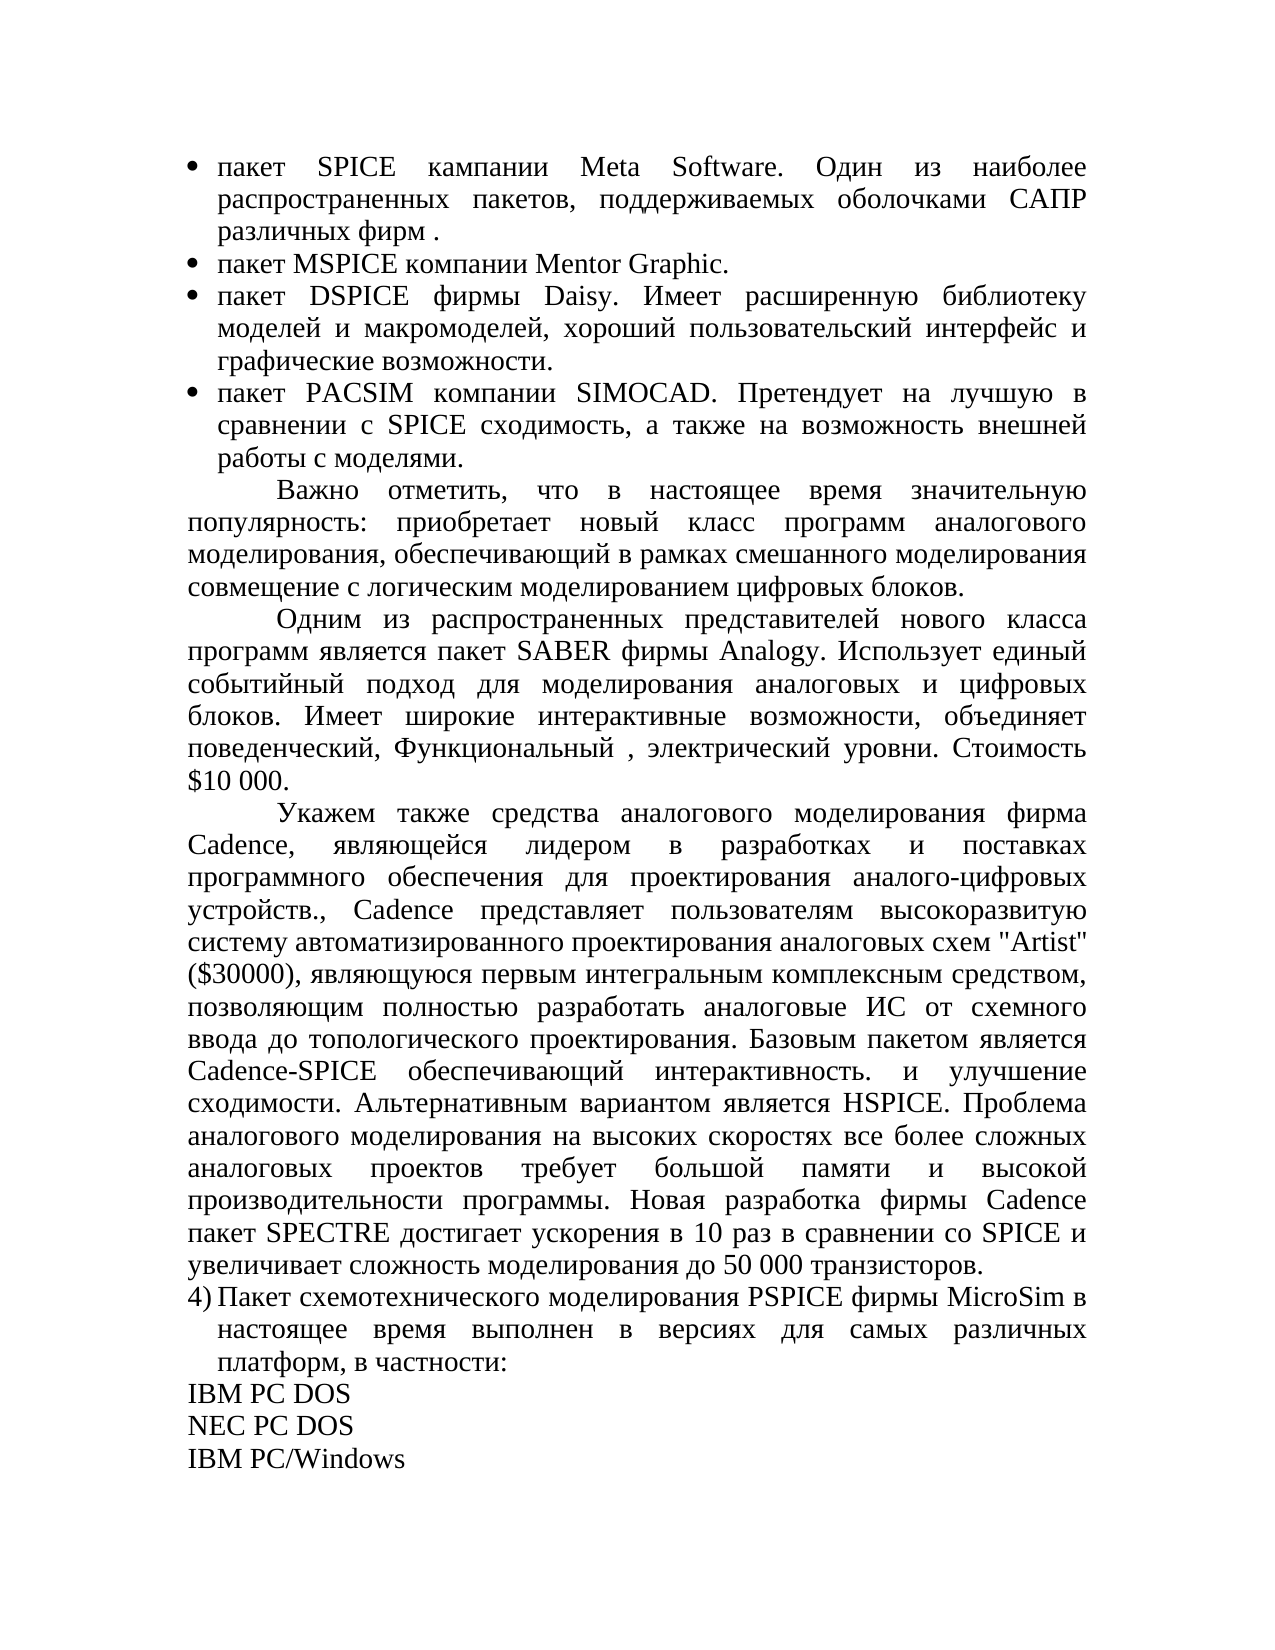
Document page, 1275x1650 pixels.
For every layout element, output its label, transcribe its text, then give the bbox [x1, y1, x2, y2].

list пакет MSPICE компании Mentor Graphic. [187, 247, 1087, 279]
text Укажем также средства аналогового моделирования фирма Cadence, являющейся лидером в разработках и поставках программного обеспечения для проектирования аналого-цифровых устройств., Cadence представляет пользователям высокоразвитую систему автоматизированного проектирования аналоговых схем "Artist'' ($30000), являющуюся первым интегральным комплексным средством, позволяющим полностью разработать аналоговые ИС от схемного ввода до топологического проектирования. Базовым пакетом является Cadence-SPICE обеспечивающий интерактивность. и улучшение сходимости. Альтернативным вариантом является HSPICE. Проблема аналогового моделирования на высоких скоростях все более сложных аналоговых проектов требует большой памяти и высокой производительности программы. Новая разработка фирмы Cadence пакет SPECTRE достигает ускорения в 10 раз в сравнении со SPICE и увеличивает сложность моделирования до 50 000 транзисторов. [187, 796, 1087, 1281]
list Пакет схемотехнического моделирования PSPICE фирмы MicroSim в настоящее время выполнен в версиях для самых различных платформ, в частности: [187, 1281, 1087, 1377]
list пакет DSPICE фирмы Daisy. Имеет расширенную библиотеку моделей и макромоделей, хороший пользовательский интерфейс и графические возможности. [187, 279, 1087, 376]
text NEC PC DOS [187, 1410, 1087, 1442]
list пакет PACSIM компании SIMOCAD. Претендует на лучшую в сравнении с SPICE сходимость, а также на возможность внешней работы с моделями. [187, 376, 1087, 473]
text Одним из распространенных представителей нового класса программ является пакет SABER фирмы Analogy. Использует единый событийный подход для моделирования аналоговых и цифровых блоков. Имеет широкие интерактивные возможности, объединяет поведенческий, Функциональный , электрический уровни. Стоимость $10 000. [187, 602, 1087, 796]
list пакет SPICE кампании Meta Software. Один из наиболее распространенных пакетов, поддерживаемых оболочками САПР различных фирм . [187, 150, 1087, 247]
text Важно отметить, что в настоящее время значительную популярность: приобретает новый класс программ аналогового моделирования, обеспечивающий в рамках смешанного моделирования совмещение с логическим моделированием цифровых блоков. [187, 473, 1087, 602]
text IBM PC DOS [187, 1377, 1087, 1410]
text IBM PC/Windows [187, 1442, 1087, 1474]
